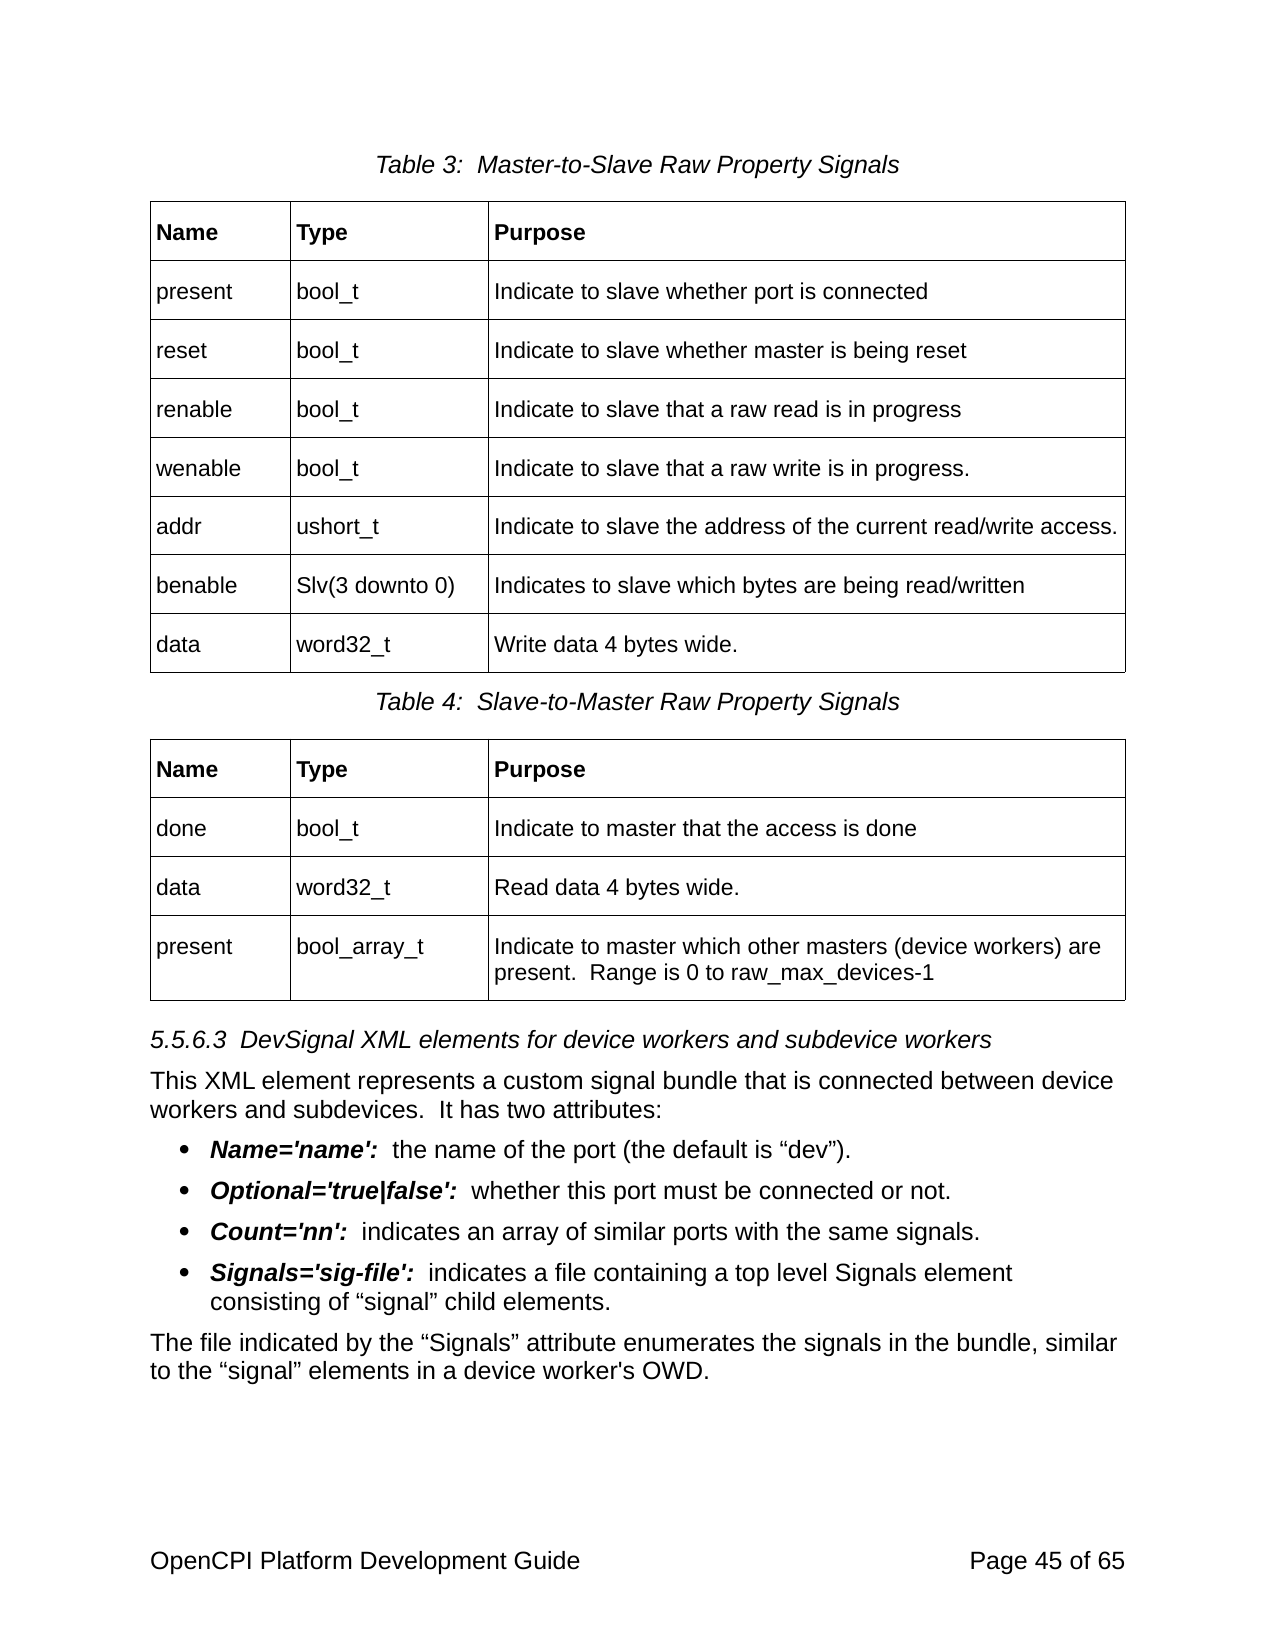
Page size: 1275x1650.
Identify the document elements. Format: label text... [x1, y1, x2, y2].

table_cell bool_array_t [291, 916, 488, 1000]
table_cell bool_t [291, 798, 488, 856]
table_cell Read data 4 bytes wide. [489, 857, 1125, 915]
table_cell bool_t [291, 261, 488, 319]
table_header Purpose [489, 740, 1125, 797]
table_cell data [151, 614, 290, 672]
table_cell Indicate to slave that a raw read is in progress [489, 379, 1125, 437]
table_cell Indicate to slave whether master is being reset [489, 320, 1125, 378]
table_header Type [291, 740, 488, 797]
table_cell benable [151, 555, 290, 613]
list Name='name': the name of the port (the default is “dev”). [180, 1136, 1125, 1164]
table_cell word32_t [291, 857, 488, 915]
table_header Type [291, 202, 488, 260]
table_cell present [151, 261, 290, 319]
table_cell ushort_t [291, 497, 488, 554]
table_cell Indicate to slave that a raw write is in progress. [489, 438, 1125, 496]
table_cell addr [151, 497, 290, 554]
table_cell bool_t [291, 320, 488, 378]
subtitle DevSignal XML elements for device workers and subdevice workers [150, 1025, 1125, 1054]
table_cell Write data 4 bytes wide. [489, 614, 1125, 672]
table_cell word32_t [291, 614, 488, 672]
table_cell data [151, 857, 290, 915]
table_cell Indicate to slave the address of the current read/write access. [489, 497, 1125, 554]
table_cell Indicates to slave which bytes are being read/written [489, 555, 1125, 613]
table_cell bool_t [291, 438, 488, 496]
table_cell Indicate to slave whether port is connected [489, 261, 1125, 319]
table_cell done [151, 798, 290, 856]
table_cell present [151, 916, 290, 1000]
table_header Purpose [489, 202, 1125, 260]
table_cell reset [151, 320, 290, 378]
table_cell wenable [151, 438, 290, 496]
table_header Name [151, 740, 290, 797]
text This XML element represents a custom signal bundle that is connected between device workers and subdevices. It has two attributes: [150, 1066, 1125, 1123]
table_cell bool_t [291, 379, 488, 437]
table_cell renable [151, 379, 290, 437]
table_cell Indicate to master that the access is done [489, 798, 1125, 856]
text Table 4: Slave-to-Master Raw Property Signals [150, 687, 1125, 716]
table_cell Indicate to master which other masters (device workers) are present. Range is 0 to raw_max_devices-1 [489, 916, 1125, 1000]
table_header Name [151, 202, 290, 260]
text The file indicated by the “Signals” attribute enumerates the signals in the bundle, similar to the “signal” elements in a device worker's OWD. [150, 1328, 1125, 1385]
list Optional='true|false': whether this port must be connected or not. [180, 1176, 1125, 1205]
list Count='nn': indicates an array of similar ports with the same signals. [180, 1217, 1125, 1246]
list Signals='sig-file': indicates a file containing a top level Signals element consisting of “signal” child elements. [180, 1258, 1125, 1316]
table_cell Slv(3 downto 0) [291, 555, 488, 613]
text Table 3: Master-to-Slave Raw Property Signals [150, 150, 1125, 179]
